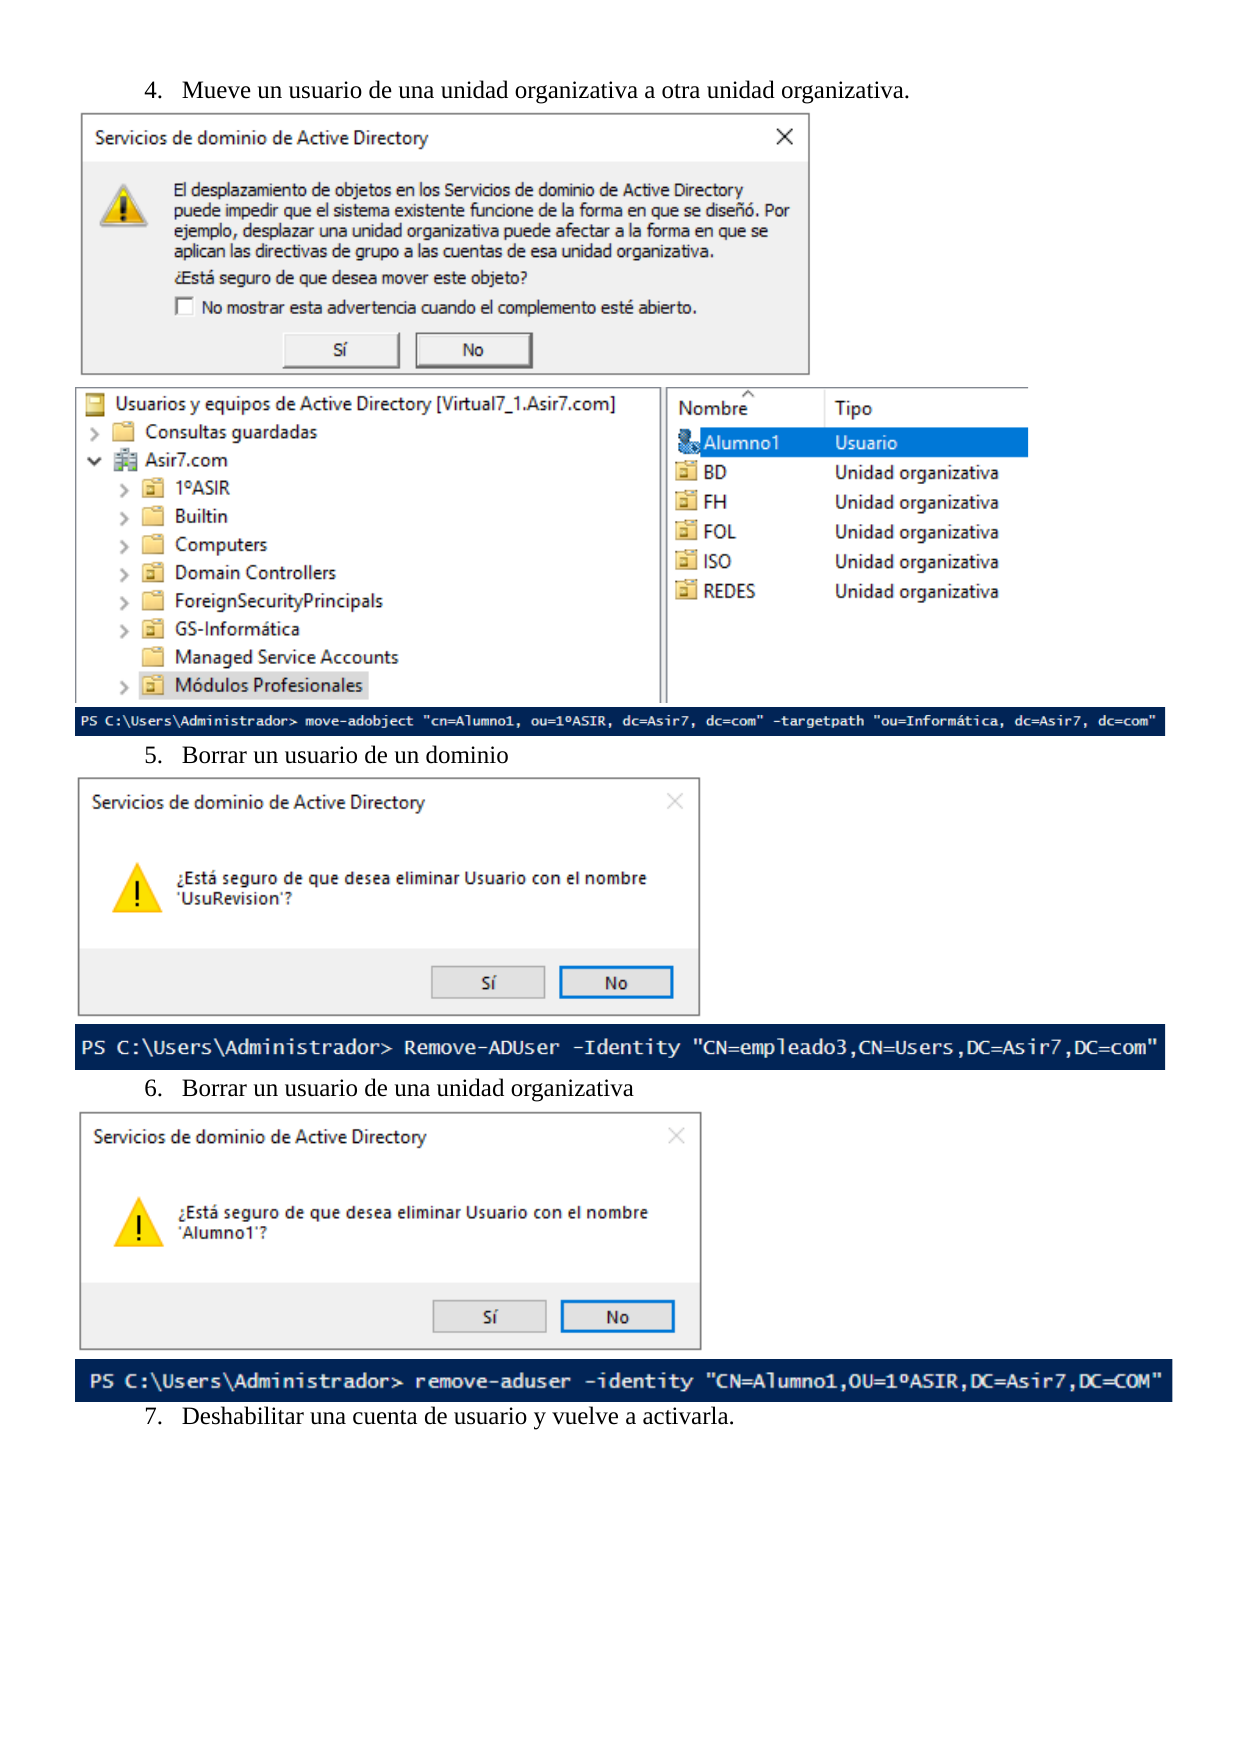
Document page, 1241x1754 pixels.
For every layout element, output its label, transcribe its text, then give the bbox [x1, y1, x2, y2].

list Mueve un usuario de una unidad organizativa a otra unidad organizativa. [144, 75, 1165, 104]
list Deshabilitar una cuenta de usuario y vuelve a activarla. [144, 1402, 1165, 1430]
list Borrar un usuario de un dominio [144, 740, 1165, 769]
list Borrar un usuario de una unidad organizativa [144, 1073, 1165, 1102]
